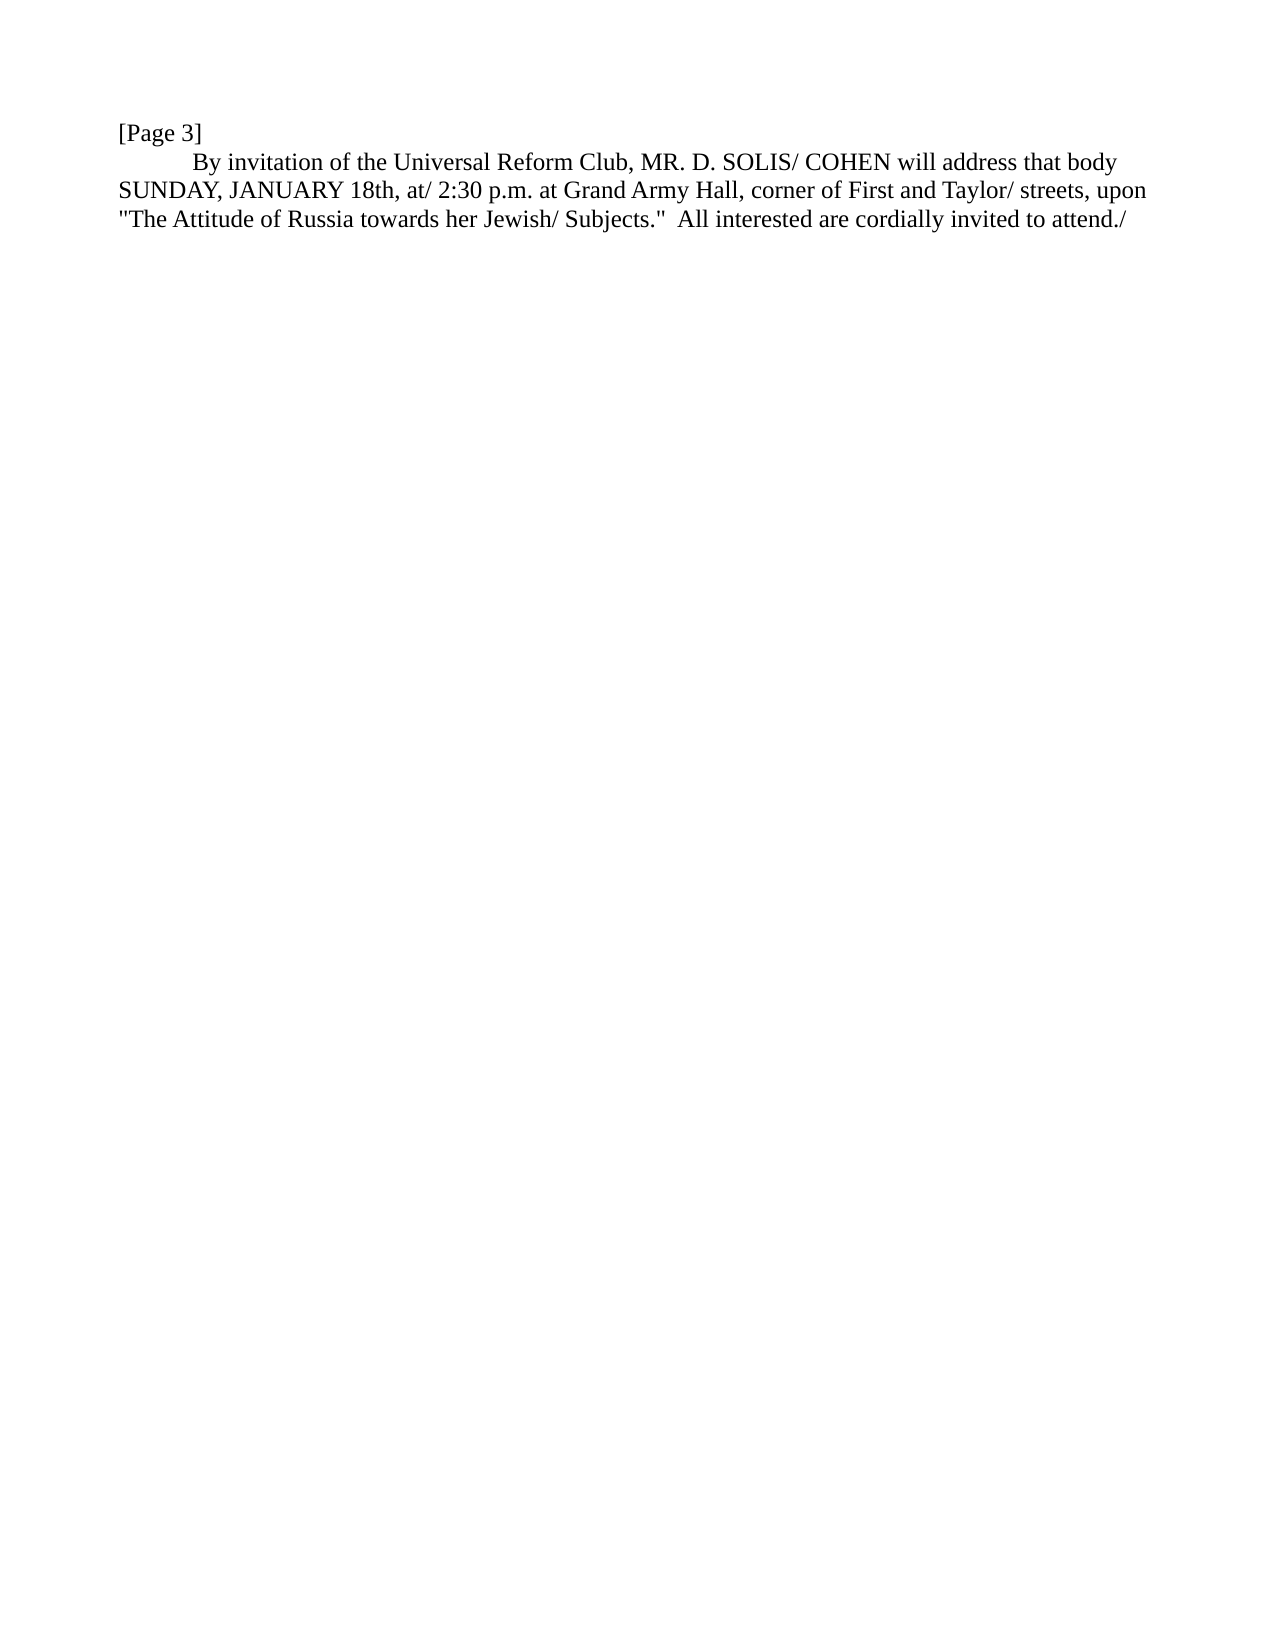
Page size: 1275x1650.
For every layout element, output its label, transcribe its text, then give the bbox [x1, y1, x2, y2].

text By invitation of the Universal Reform Club, MR. D. SOLIS/ COHEN will address that body SUNDAY, JANUARY 18th, at/ 2:30 p.m. at Grand Army Hall, corner of First and Taylor/ streets, upon "The Attitude of Russia towards her Jewish/ Subjects." All interested are cordially invited to attend./ [118, 147, 1157, 233]
text [Page 3] [118, 118, 1157, 147]
